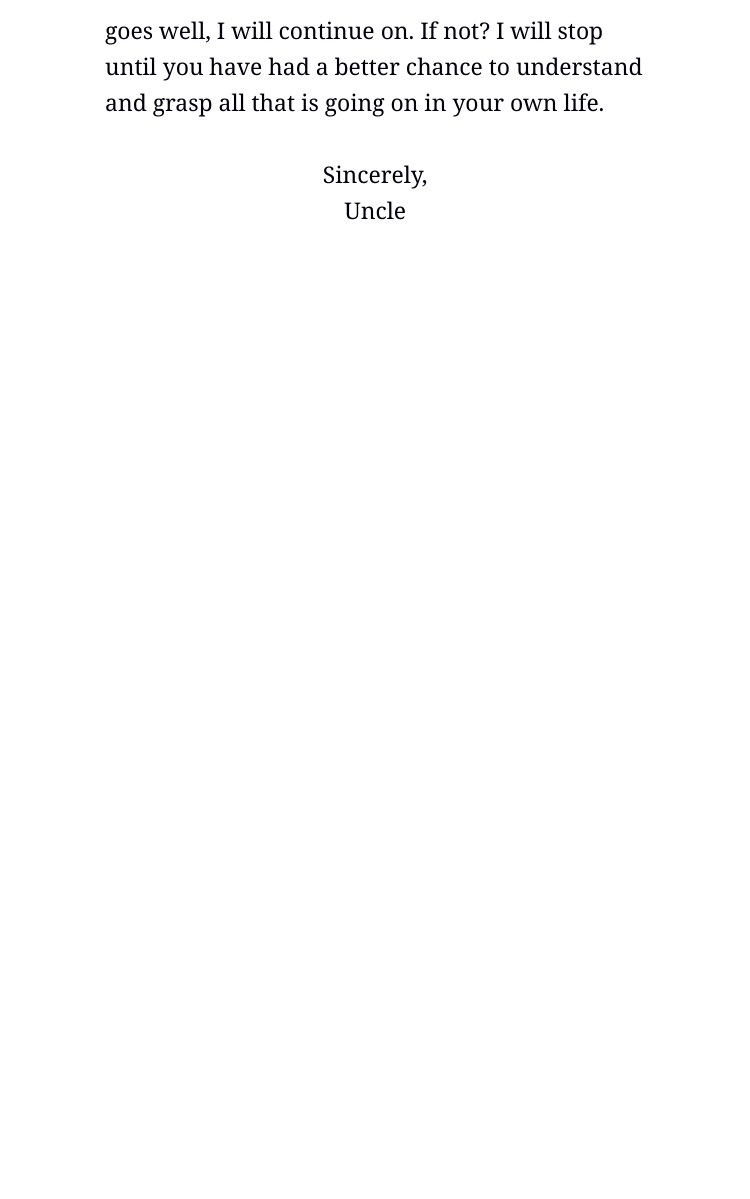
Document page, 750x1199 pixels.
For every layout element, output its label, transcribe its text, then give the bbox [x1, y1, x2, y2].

text goes well, I will continue on. If not? I will stop until you have had a better chance to understand and grasp all that is going on in your own life. [105, 15, 645, 118]
text Uncle [105, 195, 645, 226]
text Sincerely, [105, 159, 645, 190]
